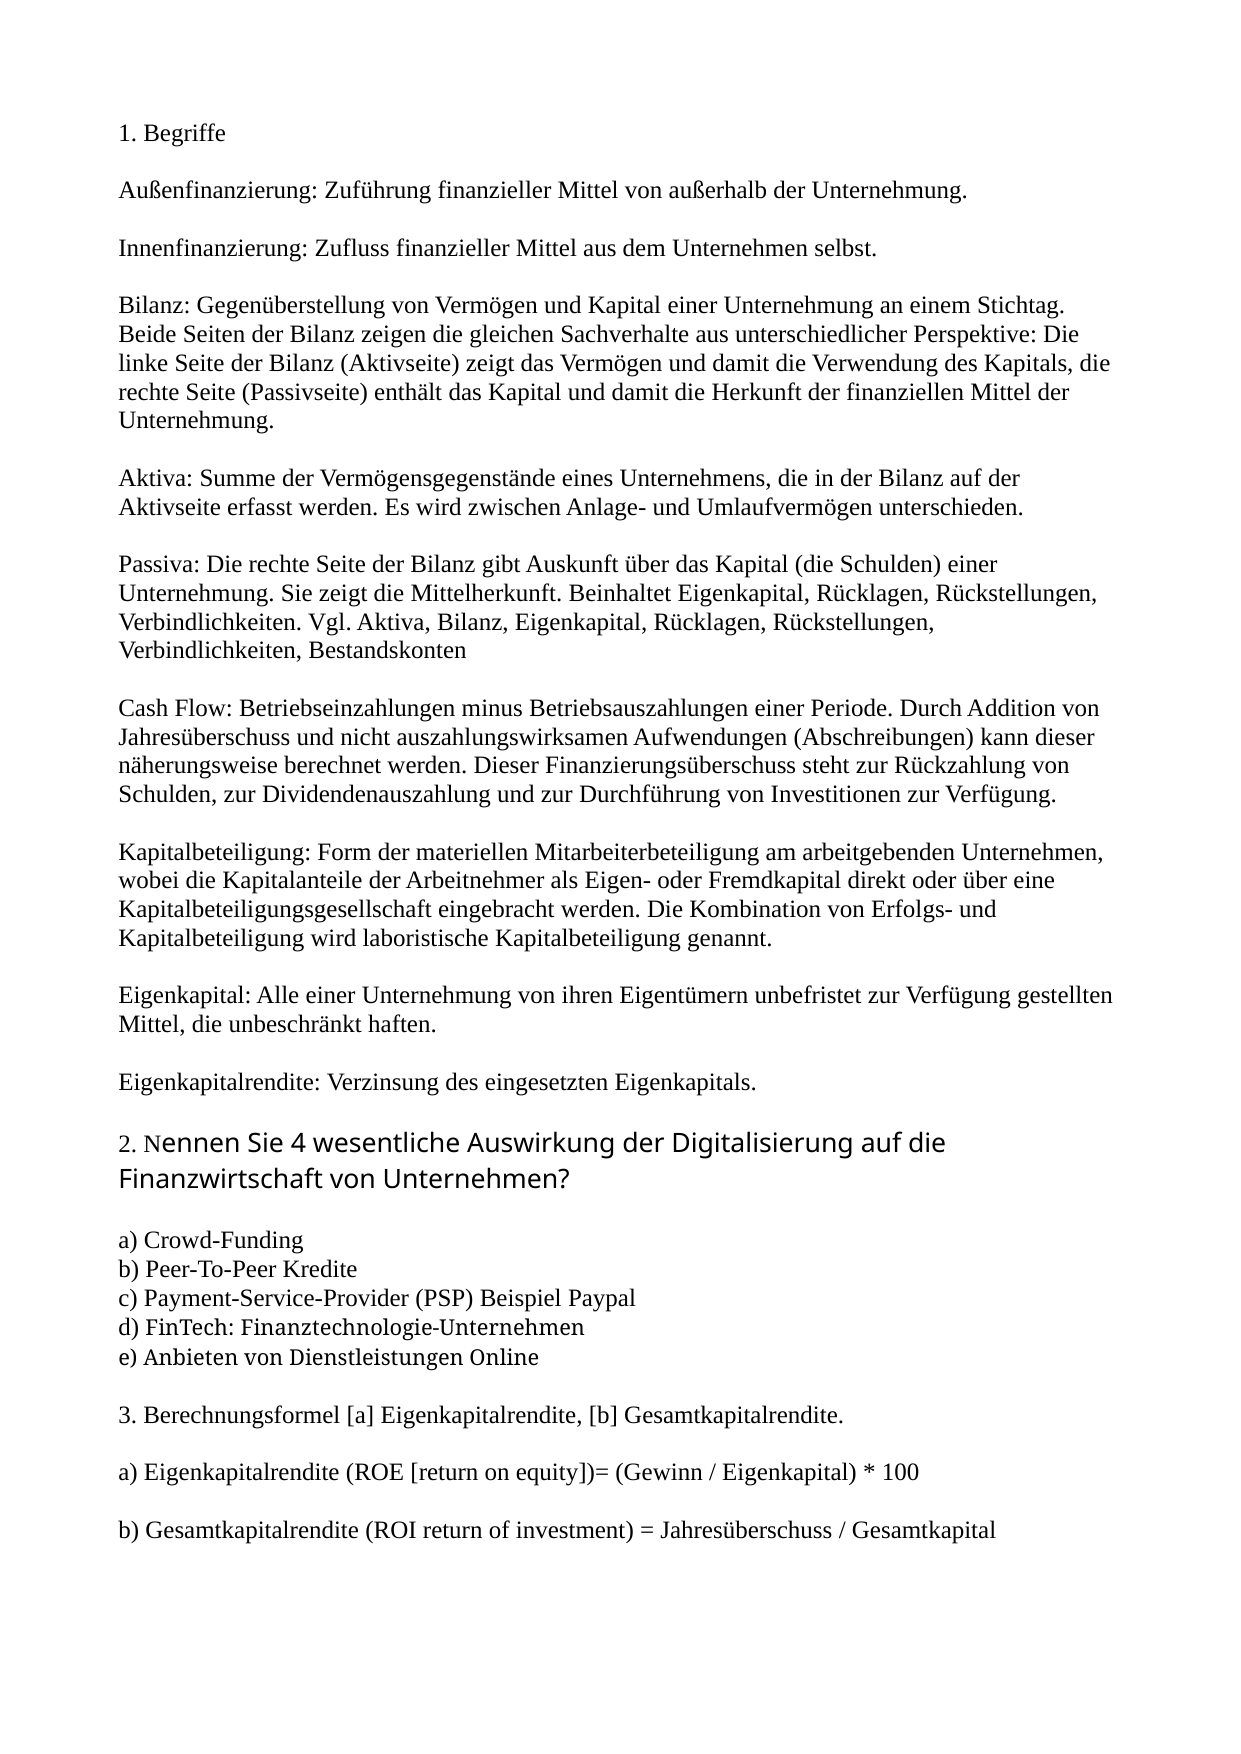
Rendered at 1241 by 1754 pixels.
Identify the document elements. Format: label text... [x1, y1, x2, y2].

text a) Crowd-Funding [118, 1225, 1122, 1254]
text Cash Flow: Betriebseinzahlungen minus Betriebsauszahlungen einer Periode. Durch Addition von Jahresüberschuss und nicht auszahlungswirksamen Aufwendungen (Abschreibungen) kann dieser näherungsweise berechnet werden. Dieser Finanzierungsüberschuss steht zur Rückzahlung von Schulden, zur Dividendenauszahlung und zur Durchführung von Investitionen zur Verfügung. [118, 693, 1122, 808]
text a) Eigenkapitalrendite (ROE [return on equity])= (Gewinn / Eigenkapital) * 100 [118, 1457, 1122, 1486]
text b) Gesamtkapitalrendite (ROI return of investment) = Jahresüberschuss / Gesamtkapital [118, 1515, 1122, 1544]
text Bilanz: Gegenüberstellung von Vermögen und Kapital einer Unternehmung an einem Stichtag. Beide Seiten der Bilanz zeigen die gleichen Sachverhalte aus unterschiedlicher Perspektive: Die linke Seite der Bilanz (Aktivseite) zeigt das Vermögen und damit die Verwendung des Kapitals, die rechte Seite (Passivseite) enthält das Kapital und damit die Herkunft der finanziellen Mittel der Unternehmung. [118, 291, 1122, 434]
text Kapitalbeteiligung: Form der materiellen Mitarbeiterbeteiligung am arbeitgebenden Unternehmen, wobei die Kapitalanteile der Arbeitnehmer als Eigen- oder Fremdkapital direkt oder über eine Kapitalbeteiligungsgesellschaft eingebracht werden. Die Kombination von Erfolgs- und Kapitalbeteiligung wird laboristische Kapitalbeteiligung genannt. [118, 837, 1122, 952]
text 2. Nennen Sie 4 wesentliche Auswirkung der Digitalisierung auf die Finanzwirtschaft von Unternehmen? [118, 1124, 1122, 1197]
text 3. Berechnungsformel [a] Eigenkapitalrendite, [b] Gesamtkapitalrendite. [118, 1400, 1122, 1429]
text 1. Begriffe [118, 118, 1122, 147]
text Eigenkapital: Alle einer Unternehmung von ihren Eigentümern unbefristet zur Verfügung gestellten Mittel, die unbeschränkt haften. [118, 981, 1122, 1038]
text e) Anbieten von Dienstleistungen Online [118, 1341, 1122, 1371]
text Außenfinanzierung: Zuführung finanzieller Mittel von außerhalb der Unternehmung. [118, 176, 1122, 204]
text d) FinTech: Finanztechnologie-Unternehmen [118, 1312, 1122, 1341]
text Eigenkapitalrendite: Verzinsung des eingesetzten Eigenkapitals. [118, 1067, 1122, 1096]
text Passiva: Die rechte Seite der Bilanz gibt Auskunft über das Kapital (die Schulden) einer Unternehmung. Sie zeigt die Mittelherkunft. Beinhaltet Eigenkapital, Rücklagen, Rückstellungen, Verbindlichkeiten. Vgl. Aktiva, Bilanz, Eigenkapital, Rücklagen, Rückstellungen, Verbindlichkeiten, Bestandskonten [118, 549, 1122, 664]
text Aktiva: Summe der Vermögensgegenstände eines Unternehmens, die in der Bilanz auf der Aktivseite erfasst werden. Es wird zwischen Anlage- und Umlaufvermögen unterschieden. [118, 463, 1122, 521]
text c) Payment-Service-Provider (PSP) Beispiel Paypal [118, 1283, 1122, 1312]
text b) Peer-To-Peer Kredite [118, 1254, 1122, 1283]
text Innenfinanzierung: Zufluss finanzieller Mittel aus dem Unternehmen selbst. [118, 233, 1122, 262]
